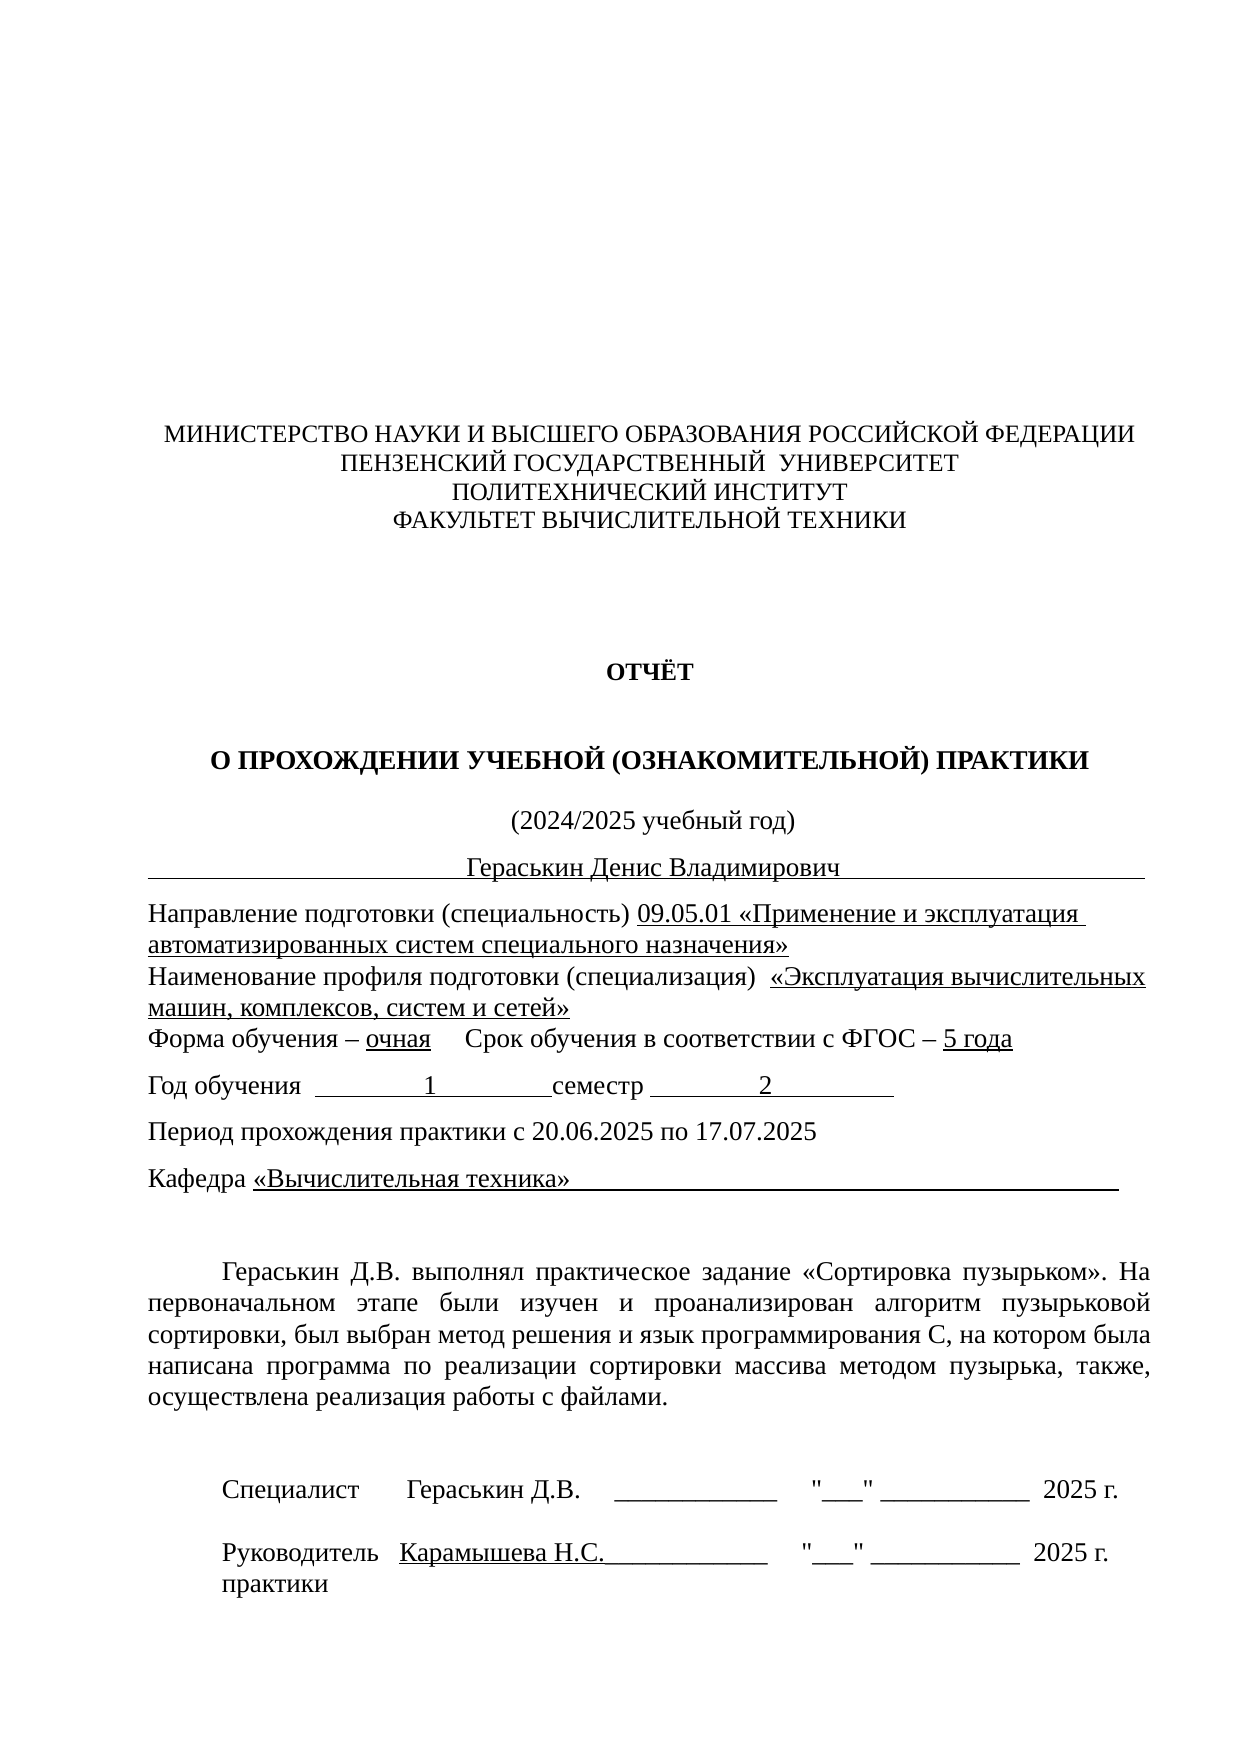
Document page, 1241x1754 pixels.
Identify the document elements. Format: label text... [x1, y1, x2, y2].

text Год обучения 1 семестр 2 [148, 1069, 1152, 1100]
subtitle Кафедра «Вычислительная техника» [148, 1162, 1152, 1193]
text Форма обучения – очная Срок обучения в соответствии с ФГОС – 5 года [148, 1022, 1152, 1053]
subtitle Гераськин Д.В. выполнял практическое задание «Сортировка пузырьком». На первоначальном этапе были изучен и проанализирован алгоритм пузырьковой сортировки, был выбран метод решения и язык программирования С, на котором была написана программа по реализации сортировки массива методом пузырька, также, осуществлена реализация работы с файлами. [148, 1255, 1152, 1411]
subtitle Период прохождения практики с 20.06.2025 по 17.07.2025 [148, 1115, 1152, 1147]
subtitle Гераськин Денис Владимирович [148, 851, 1152, 882]
subtitle Наименование профиля подготовки (специализация) «Эксплуатация вычислительных машин, комплексов, систем и сетей» [148, 960, 1152, 1022]
subtitle ПОЛИТЕХНИЧЕСКИЙ ИНСТИТУТ [148, 477, 1152, 506]
text (2024/2025 учебный год) [148, 804, 1152, 835]
subtitle ФАКУЛЬТЕТ ВЫЧИСЛИТЕЛЬНОЙ ТЕХНИКИ [148, 506, 1152, 534]
text О ПРОХОЖДЕНИИ УЧЕБНОЙ (ОЗНАКОМИТЕЛЬНОЙ) ПРАКТИКИ [148, 744, 1152, 775]
subtitle ПЕНЗЕНСКИЙ ГОСУДАРСТВЕННЫЙ УНИВЕРСИТЕТ [148, 448, 1152, 477]
subtitle Специалист Гераськин Д.В. ____________ "___" ___________ 2025 г. [148, 1473, 1152, 1504]
subtitle практики [148, 1567, 1152, 1598]
text ОТЧЁТ [148, 657, 1152, 686]
subtitle Руководитель Карамышева Н.С.____________ "___" ___________ 2025 г. [148, 1536, 1152, 1567]
subtitle Направление подготовки (специальность) 09.05.01 «Применение и эксплуатация автоматизированных систем специального назначения» [148, 897, 1152, 960]
subtitle МИНИСТЕРСТВО НАУКИ И ВЫСШЕГО ОБРАЗОВАНИЯ РОССИЙСКОЙ ФЕДЕРАЦИИ [148, 419, 1152, 448]
